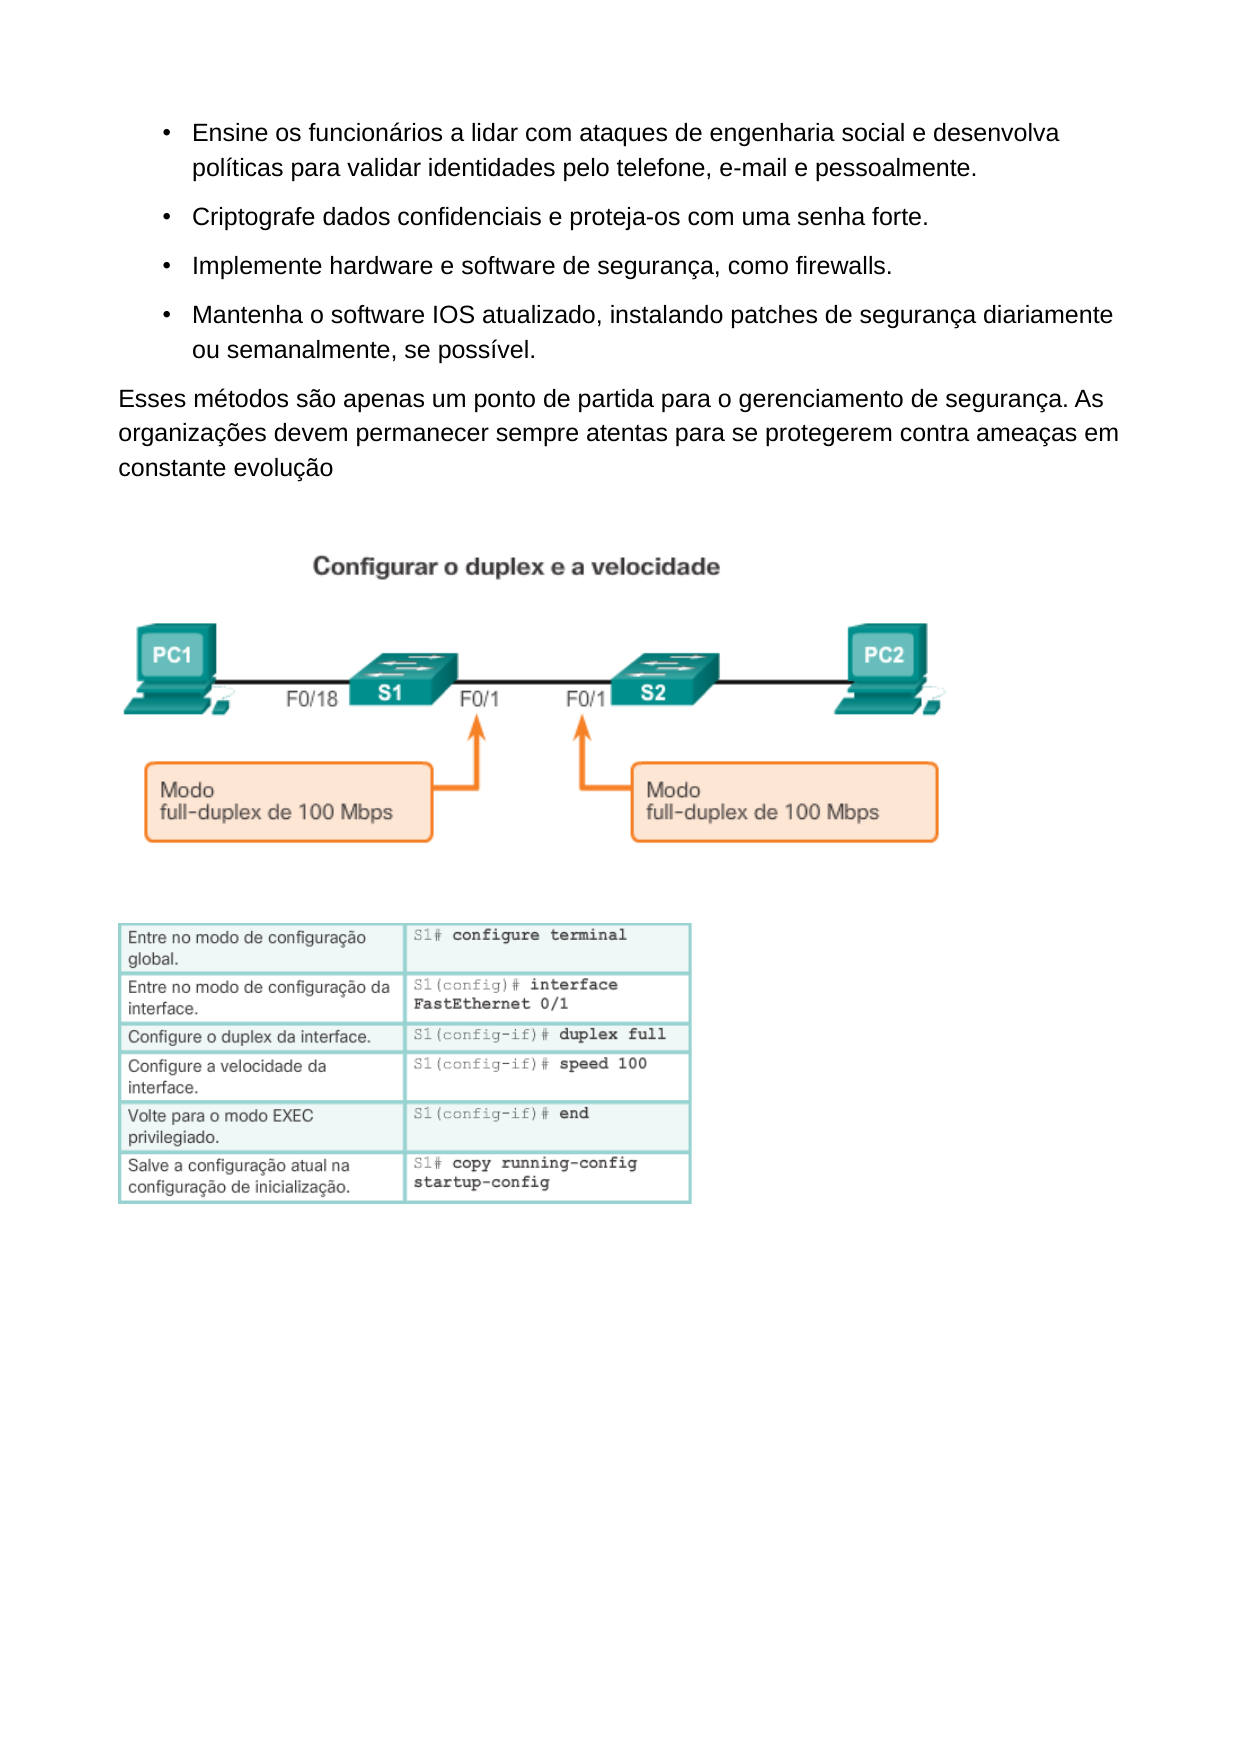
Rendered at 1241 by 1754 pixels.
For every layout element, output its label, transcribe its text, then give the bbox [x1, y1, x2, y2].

text Esses métodos são apenas um ponto de partida para o gerenciamento de segurança. As organizações devem permanecer sempre atentas para se protegerem contra ameaças em constante evolução [118, 384, 1122, 481]
picture [118, 550, 964, 854]
picture [118, 923, 692, 1204]
list Criptografe dados confidenciais e proteja-os com uma senha forte. [162, 202, 1122, 231]
list Mantenha o software IOS atualizado, instalando patches de segurança diariamente ou semanalmente, se possível. [162, 300, 1122, 363]
list Implemente hardware e software de segurança, como firewalls. [162, 251, 1122, 280]
list Ensine os funcionários a lidar com ataques de engenharia social e desenvolva políticas para validar identidades pelo telefone, e-mail e pessoalmente. [162, 118, 1122, 181]
